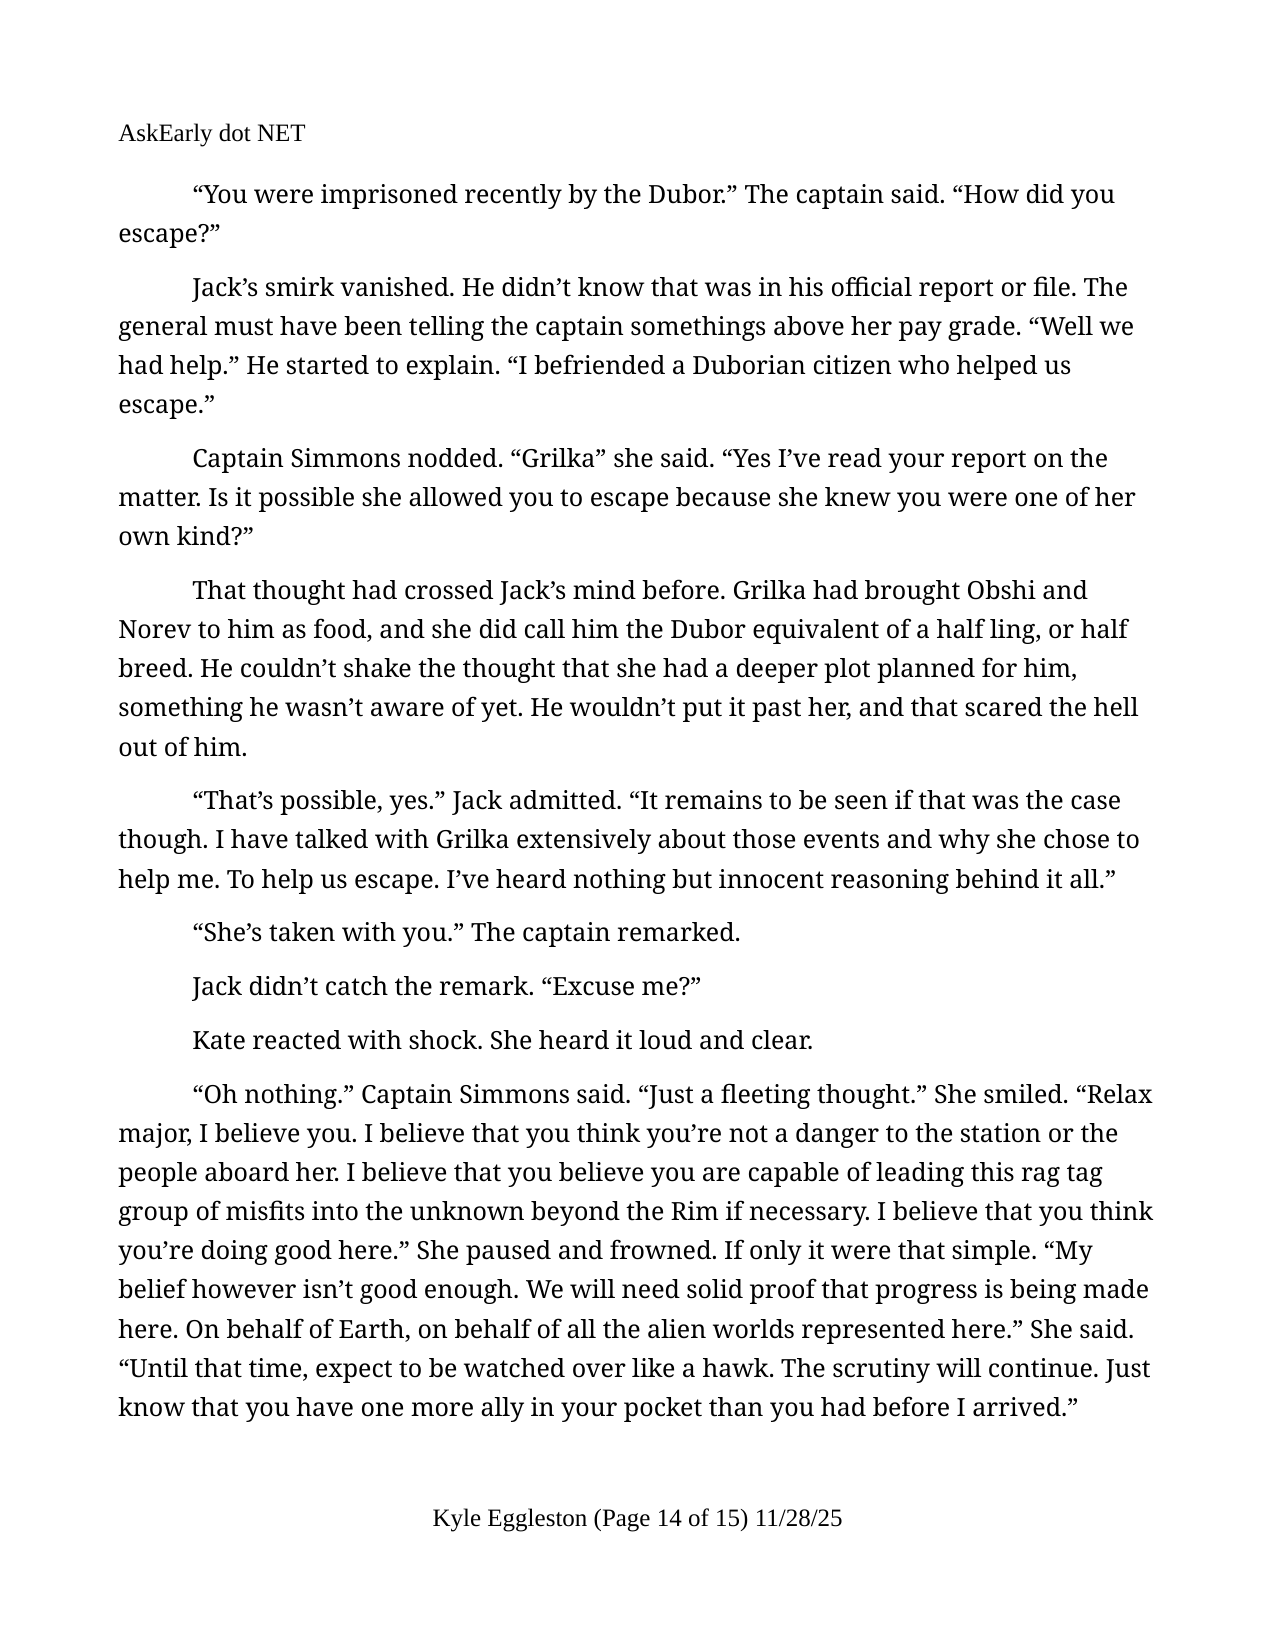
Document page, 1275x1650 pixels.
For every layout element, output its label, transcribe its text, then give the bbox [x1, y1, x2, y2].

text “Oh nothing.” Captain Simmons said. “Just a fleeting thought.” She smiled. “Relax major, I believe you. I believe that you think you’re not a danger to the station or the people aboard her. I believe that you believe you are capable of leading this rag tag group of misfits into the unknown beyond the Rim if necessary. I believe that you think you’re doing good here.” She paused and frowned. If only it were that simple. “My belief however isn’t good enough. We will need solid proof that progress is being made here. On behalf of Earth, on behalf of all the alien worlds represented here.” She said. “Until that time, expect to be watched over like a hawk. The scrutiny will continue. Just know that you have one more ally in your pocket than you had before I arrived.” [118, 1076, 1157, 1424]
text Jack didn’t catch the remark. “Excuse me?” [118, 969, 1157, 1003]
text “That’s possible, yes.” Jack admitted. “It remains to be seen if that was the case though. I have talked with Grilka extensively about those events and why she chose to help me. To help us escape. I’ve heard nothing but innocent reasoning behind it all.” [118, 783, 1157, 895]
text Kate reacted with shock. She heard it loud and clear. [118, 1023, 1157, 1057]
text Jack’s smirk vanished. He didn’t know that was in his official report or file. The general must have been telling the captain somethings above her pay grade. “Well we had help.” He started to explain. “I befriended a Duborian citizen who helped us escape.” [118, 269, 1157, 421]
text “You were imprisoned recently by the Dubor.” The captain said. “How did you escape?” [118, 176, 1157, 249]
text Captain Simmons nodded. “Grilka” she said. “Yes I’ve read your report on the matter. Is it possible she allowed you to escape because she knew you were one of her own kind?” [118, 441, 1157, 553]
text “She’s taken with you.” The captain remarked. [118, 915, 1157, 949]
text That thought had crossed Jack’s mind before. Grilka had brought Obshi and Norev to him as food, and she did call him the Dubor equivalent of a half ling, or half breed. He couldn’t shake the thought that she had a deeper plot planned for him, something he wasn’t aware of yet. He wouldn’t put it past her, and that scared the hell out of him. [118, 573, 1157, 763]
